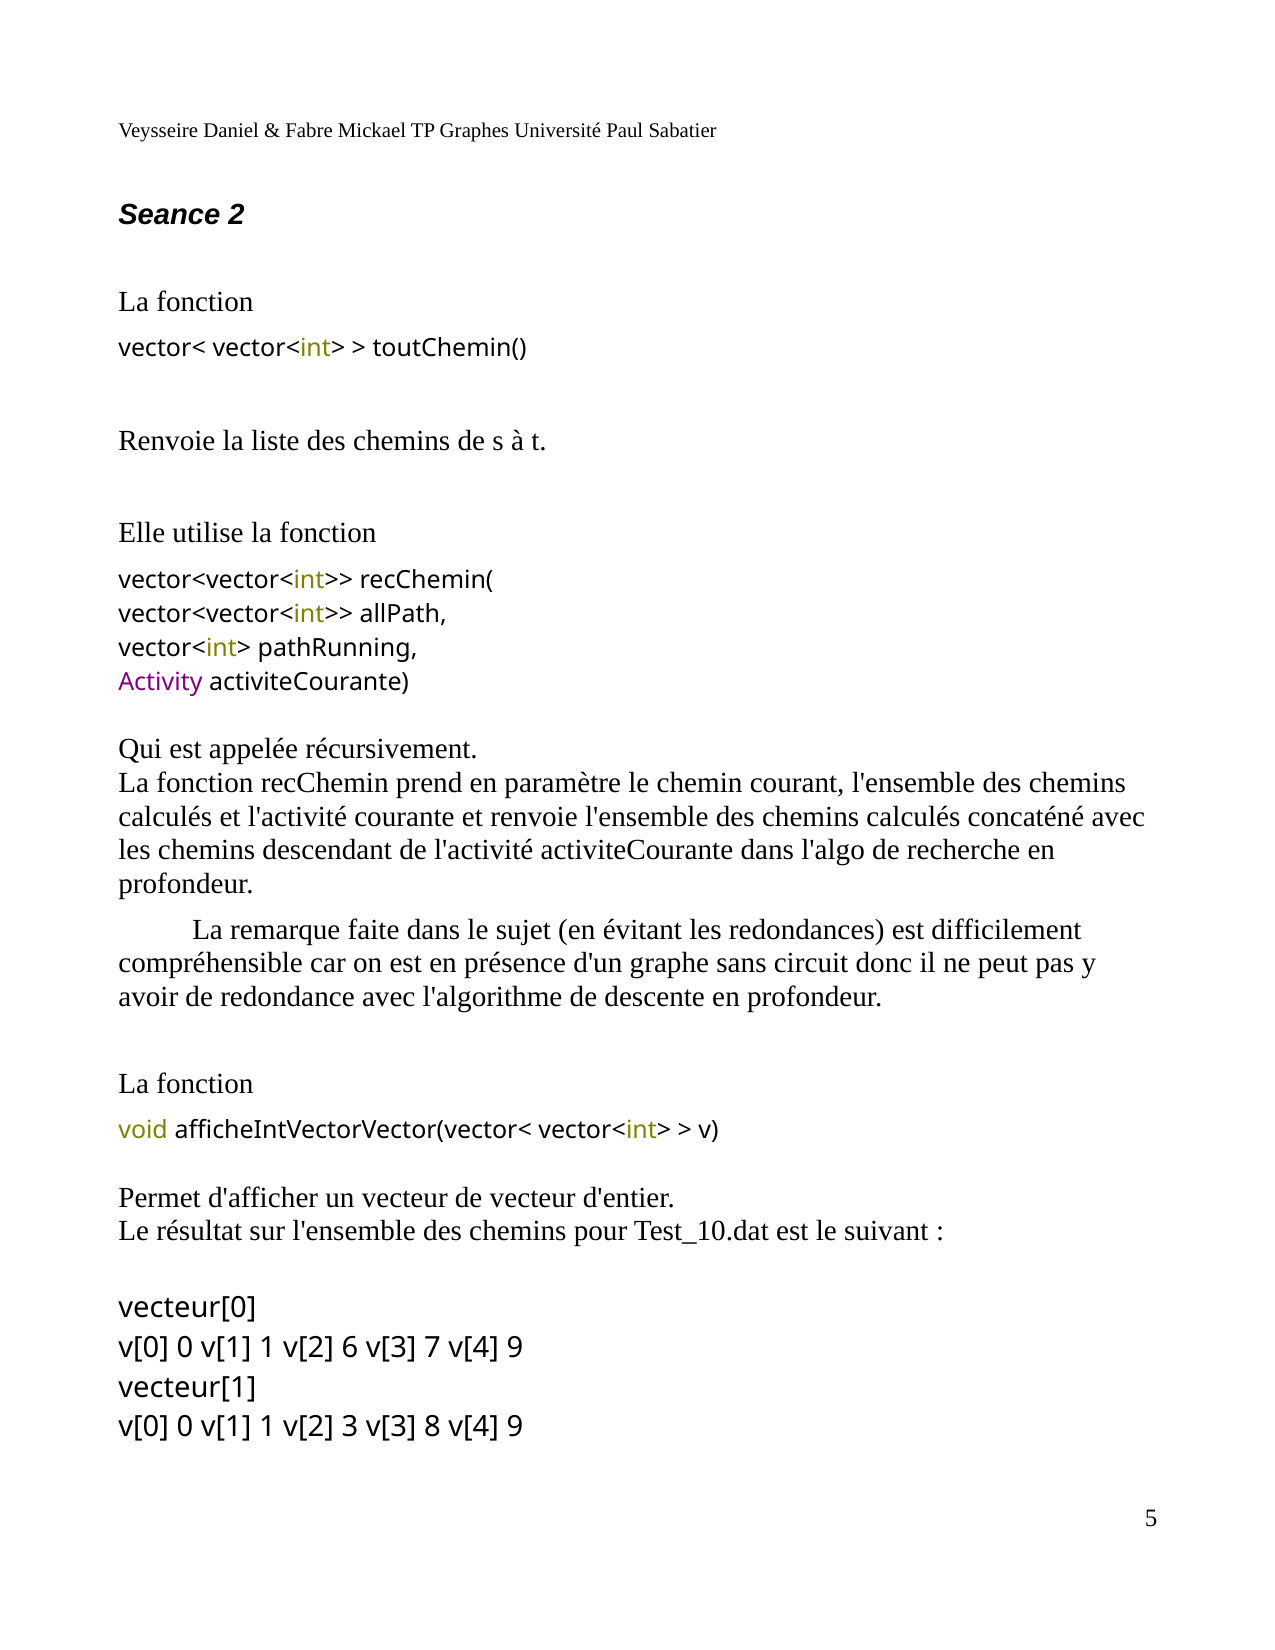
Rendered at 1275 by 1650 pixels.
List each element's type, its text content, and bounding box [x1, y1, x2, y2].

text La fonction recChemin prend en paramètre le chemin courant, l'ensemble des chemins calculés et l'activité courante et renvoie l'ensemble des chemins calculés concaténé avec les chemins descendant de l'activité activiteCourante dans l'algo de recherche en profondeur. [118, 765, 1157, 899]
text Activity activiteCourante) [118, 663, 1157, 697]
text vector<vector<int>> allPath, [118, 595, 1157, 629]
text La fonction [118, 1066, 1157, 1100]
text vector<vector<int>> recChemin( [118, 561, 1157, 595]
text v[0] 0 v[1] 1 v[2] 6 v[3] 7 v[4] 9 [118, 1326, 1157, 1366]
text Permet d'afficher un vecteur de vecteur d'entier. [118, 1180, 1157, 1213]
text vector< vector<int> > toutChemin() [118, 330, 1157, 364]
text La fonction [118, 284, 1157, 317]
text Renvoie la liste des chemins de s à t. [118, 423, 1157, 457]
text v[0] 0 v[1] 1 v[2] 3 v[3] 8 v[4] 9 [118, 1406, 1157, 1445]
text void afficheIntVectorVector(vector< vector<int> > v) [118, 1112, 1157, 1146]
text Elle utilise la fonction [118, 515, 1157, 549]
text Qui est appelée récursivement. [118, 732, 1157, 765]
text vecteur[1] [118, 1366, 1157, 1406]
text vecteur[0] [118, 1287, 1157, 1326]
text vector<int> pathRunning, [118, 629, 1157, 663]
text La remarque faite dans le sujet (en évitant les redondances) est difficilement compréhensible car on est en présence d'un graphe sans circuit donc il ne peut pas y avoir de redondance avec l'algorithme de descente en profondeur. [118, 912, 1157, 1012]
subtitle Seance 2 [118, 197, 1157, 230]
text Le résultat sur l'ensemble des chemins pour Test_10.dat est le suivant : [118, 1213, 1157, 1247]
